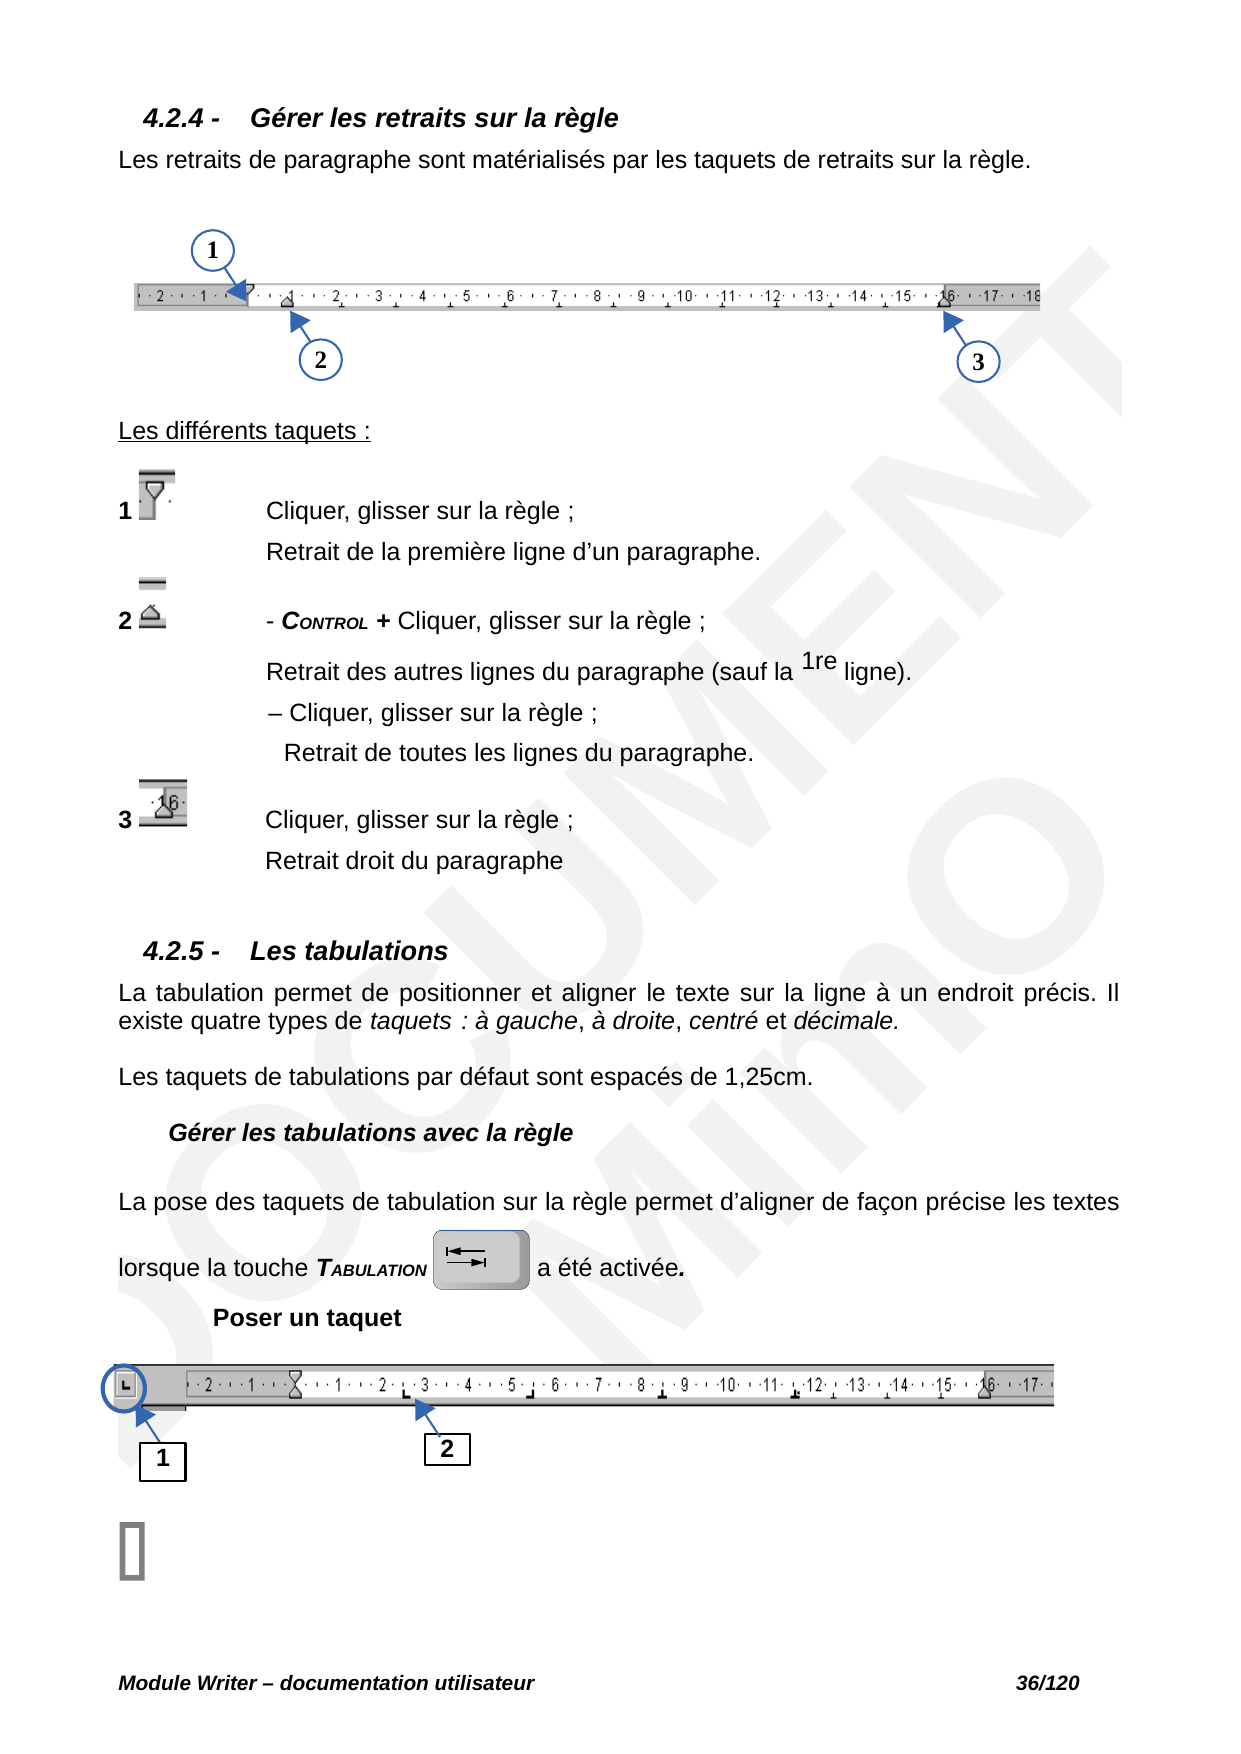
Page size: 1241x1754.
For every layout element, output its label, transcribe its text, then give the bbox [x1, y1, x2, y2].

text La tabulation permet de positionner et aligner le texte sur la ligne à un endroit précis. Il existe quatre types de taquets : à gauche, à droite, centré et décimale. [118, 979, 1122, 1034]
text Retrait de la première ligne d’un paragraphe. [198, 537, 1122, 565]
text Les différents taquets : [118, 417, 1122, 444]
text La pose des taquets de tabulation sur la règle permet d’aligner de façon précise les textes lorsque la touche Tabulation a été activée. [118, 1188, 1122, 1290]
subtitle Gérer les retraits sur la règle [143, 103, 1122, 133]
text Les taquets de tabulations par défaut sont espacés de 1,25cm. [118, 1062, 1122, 1090]
text Les retraits de paragraphe sont matérialisés par les taquets de retraits sur la règle. [118, 145, 1122, 173]
subtitle Poser un taquet [213, 1304, 1122, 1332]
text 2 - Control + Cliquer, glisser sur la règle ; [118, 578, 1122, 634]
subtitle Les tabulations [143, 936, 1122, 966]
subtitle Gérer les tabulations avec la règle [168, 1118, 1122, 1146]
text Retrait des autres lignes du paragraphe (sauf la 1re ligne). [137, 647, 1122, 686]
text 1 Cliquer, glisser sur la règle ; [118, 469, 1122, 525]
text Retrait de toutes les lignes du paragraphe. [284, 739, 1122, 767]
text – Cliquer, glisser sur la règle ; [268, 698, 1122, 726]
text 8 [118, 1494, 1122, 1597]
text Retrait droit du paragraphe [265, 847, 1122, 875]
text 3 Cliquer, glisser sur la règle ; [118, 779, 1122, 834]
